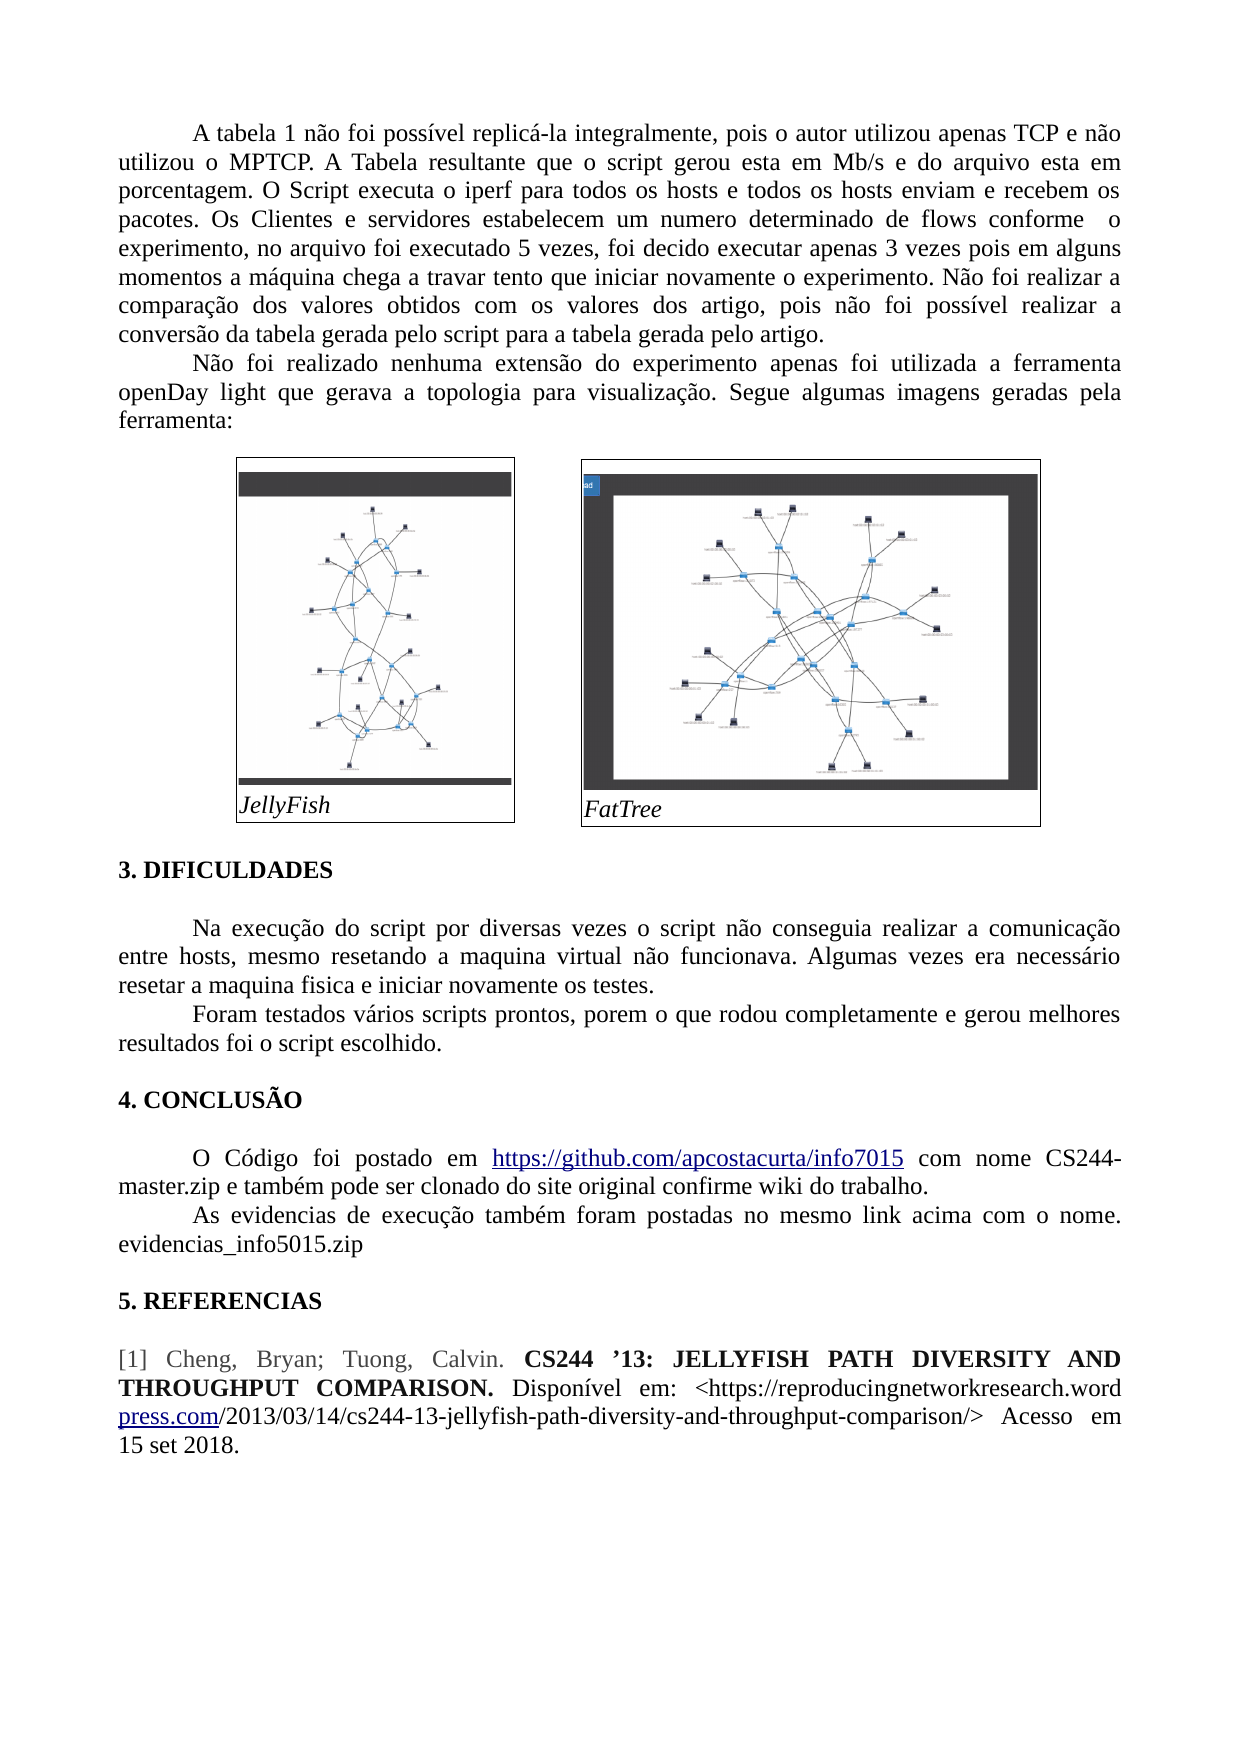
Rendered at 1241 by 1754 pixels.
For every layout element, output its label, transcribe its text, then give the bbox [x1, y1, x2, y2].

subtitle [1] Cheng, Bryan; Tuong, Calvin. CS244 ’13: JELLYFISH PATH DIVERSITY AND THROUGHPUT COMPARISON. Disponível em: <https://reproducingnetworkresearch.word press.com/2013/03/14/cs244-13-jellyfish-path-diversity-and-throughput-comparison/> Acesso em 15 set 2018. [118, 1344, 1122, 1459]
text O Código foi postado em https://github.com/apcostacurta/info7015 com nome CS244-master.zip e também pode ser clonado do site original confirme wiki do trabalho. [118, 1143, 1122, 1200]
picture [583, 474, 1038, 790]
text Não foi realizado nenhuma extensão do experimento apenas foi utilizada a ferramenta openDay light que gerava a topologia para visualização. Segue algumas imagens geradas pela ferramenta: [118, 348, 1122, 434]
text 4. CONCLUSÃO [118, 1085, 1122, 1114]
text FatTree [583, 790, 1037, 823]
text A tabela 1 não foi possível replicá-la integralmente, pois o autor utilizou apenas TCP e não utilizou o MPTCP. A Tabela resultante que o script gerou esta em Mb/s e do arquivo esta em porcentagem. O Script executa o iperf para todos os hosts e todos os hosts enviam e recebem os pacotes. Os Clientes e servidores estabelecem um numero determinado de flows conforme o experimento, no arquivo foi executado 5 vezes, foi decido executar apenas 3 vezes pois em alguns momentos a máquina chega a travar tento que iniciar novamente o experimento. Não foi realizar a comparação dos valores obtidos com os valores dos artigo, pois não foi possível realizar a conversão da tabela gerada pelo script para a tabela gerada pelo artigo. [118, 118, 1122, 348]
text 5. REFERENCIAS [118, 1286, 1122, 1315]
text 3. DIFICULDADES [118, 855, 1122, 884]
picture [273, 472, 507, 785]
text Foram testados vários scripts prontos, porem o que rodou completamente e gerou melhores resultados foi o script escolhido. [118, 999, 1122, 1056]
text Na execução do script por diversas vezes o script não conseguia realizar a comunicação entre hosts, mesmo resetando a maquina virtual não funcionava. Algumas vezes era necessário resetar a maquina fisica e iniciar novamente os testes. [118, 913, 1122, 999]
text JellyFish [239, 472, 511, 819]
text As evidencias de execução também foram postadas no mesmo link acima com o nome. evidencias_info5015.zip [118, 1200, 1122, 1258]
